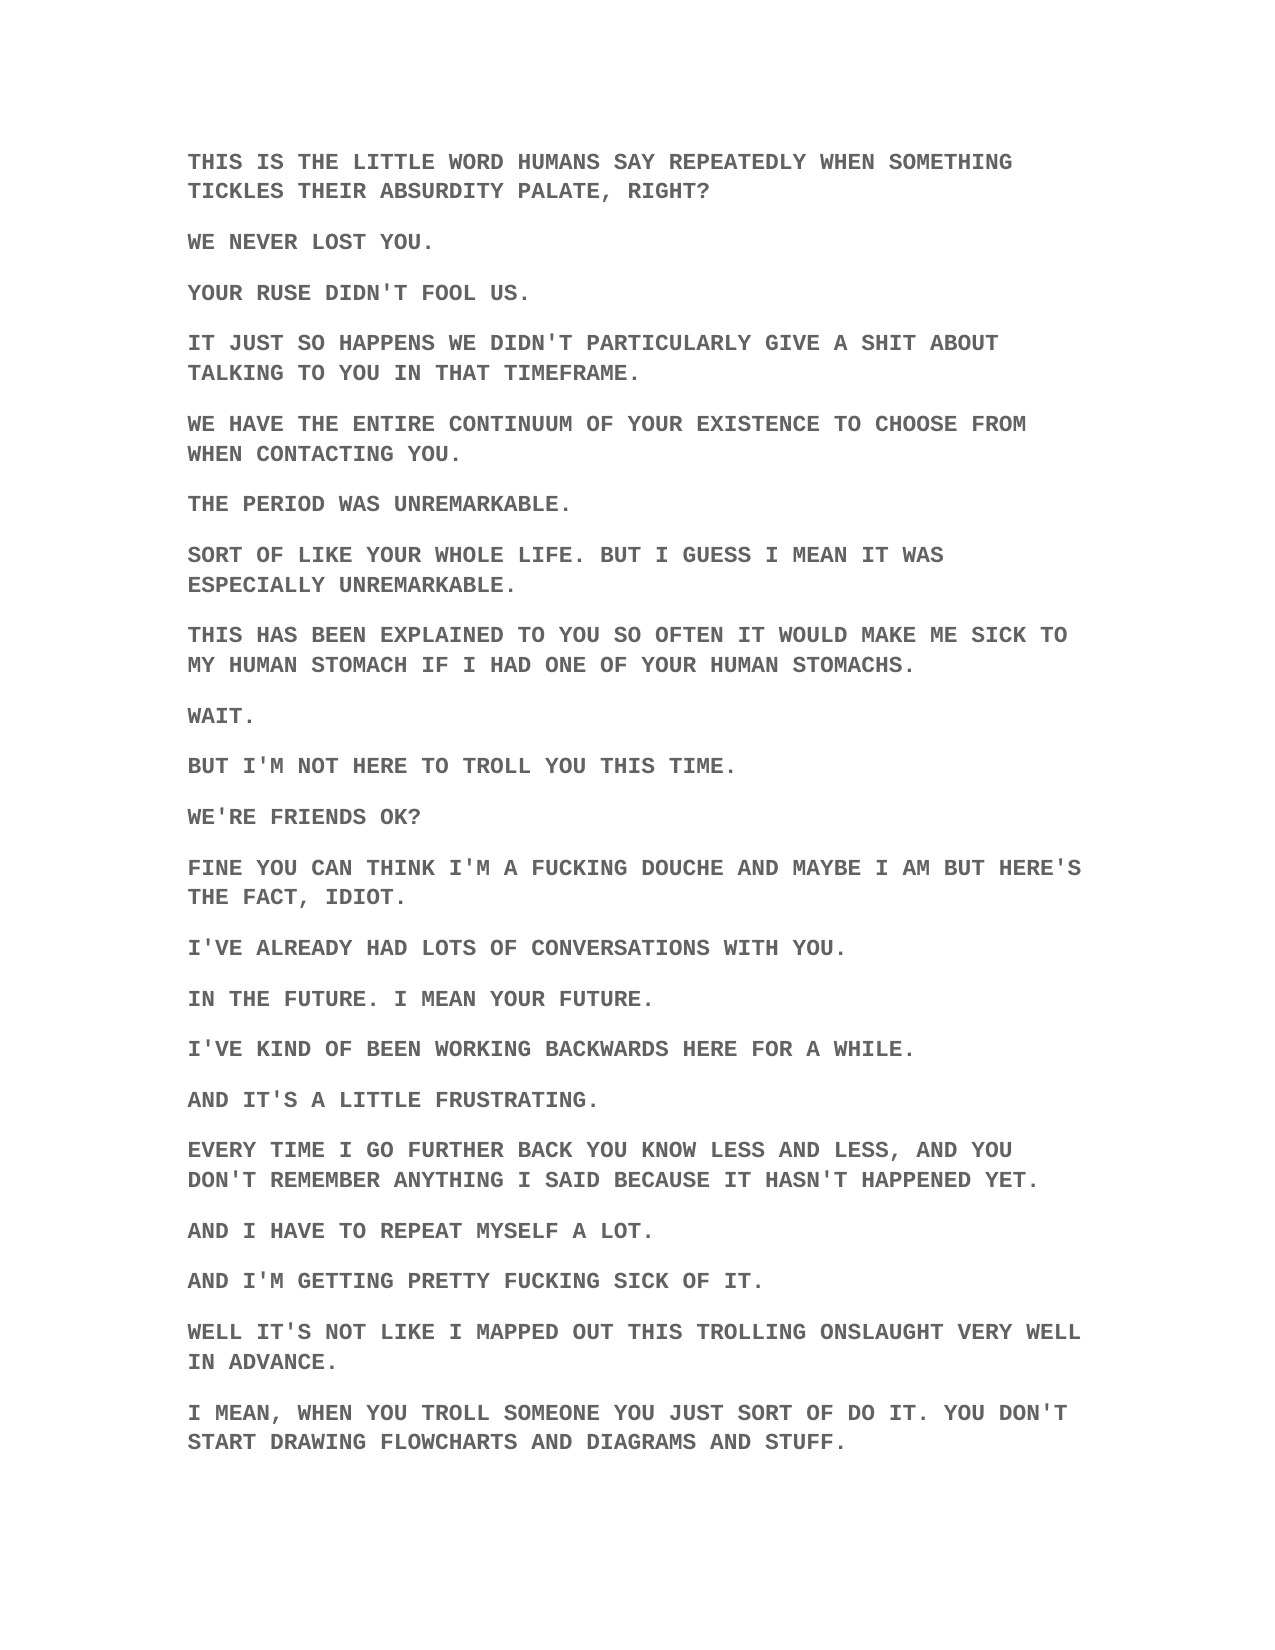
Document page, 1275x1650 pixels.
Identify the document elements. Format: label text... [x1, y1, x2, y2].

text FINE YOU CAN THINK I'M A FUCKING DOUCHE AND MAYBE I AM BUT HERE'S THE FACT, IDIOT. [187, 856, 1087, 912]
text I'VE ALREADY HAD LOTS OF CONVERSATIONS WITH YOU. [187, 936, 1087, 962]
text EVERY TIME I GO FURTHER BACK YOU KNOW LESS AND LESS, AND YOU DON'T REMEMBER ANYTHING I SAID BECAUSE IT HASN'T HAPPENED YET. [187, 1139, 1087, 1194]
text AND I'M GETTING PRETTY FUCKING SICK OF IT. [187, 1270, 1087, 1296]
text WELL IT'S NOT LIKE I MAPPED OUT THIS TROLLING ONSLAUGHT VERY WELL IN ADVANCE. [187, 1320, 1087, 1376]
text BUT I'M NOT HERE TO TROLL YOU THIS TIME. [187, 754, 1087, 781]
text I'VE KIND OF BEEN WORKING BACKWARDS HERE FOR A WHILE. [187, 1037, 1087, 1063]
text WE NEVER LOST YOU. [187, 230, 1087, 256]
text IT JUST SO HAPPENS WE DIDN'T PARTICULARLY GIVE A SHIT ABOUT TALKING TO YOU IN THAT TIMEFRAME. [187, 332, 1087, 387]
text IN THE FUTURE. I MEAN YOUR FUTURE. [187, 987, 1087, 1013]
text SORT OF LIKE YOUR WHOLE LIFE. BUT I GUESS I MEAN IT WAS ESPECIALLY UNREMARKABLE. [187, 543, 1087, 599]
text WAIT. [187, 704, 1087, 730]
text I MEAN, WHEN YOU TROLL SOMEONE YOU JUST SORT OF DO IT. YOU DON'T START DRAWING FLOWCHARTS AND DIAGRAMS AND STUFF. [187, 1401, 1087, 1457]
text THIS IS THE LITTLE WORD HUMANS SAY REPEATEDLY WHEN SOMETHING TICKLES THEIR ABSURDITY PALATE, RIGHT? [187, 150, 1087, 206]
text WE HAVE THE ENTIRE CONTINUUM OF YOUR EXISTENCE TO CHOOSE FROM WHEN CONTACTING YOU. [187, 412, 1087, 468]
text WE'RE FRIENDS OK? [187, 805, 1087, 831]
text THIS HAS BEEN EXPLAINED TO YOU SO OFTEN IT WOULD MAKE ME SICK TO MY HUMAN STOMACH IF I HAD ONE OF YOUR HUMAN STOMACHS. [187, 623, 1087, 679]
text AND IT'S A LITTLE FRUSTRATING. [187, 1088, 1087, 1114]
text AND I HAVE TO REPEAT MYSELF A LOT. [187, 1219, 1087, 1245]
text THE PERIOD WAS UNREMARKABLE. [187, 492, 1087, 518]
text YOUR RUSE DIDN'T FOOL US. [187, 281, 1087, 307]
